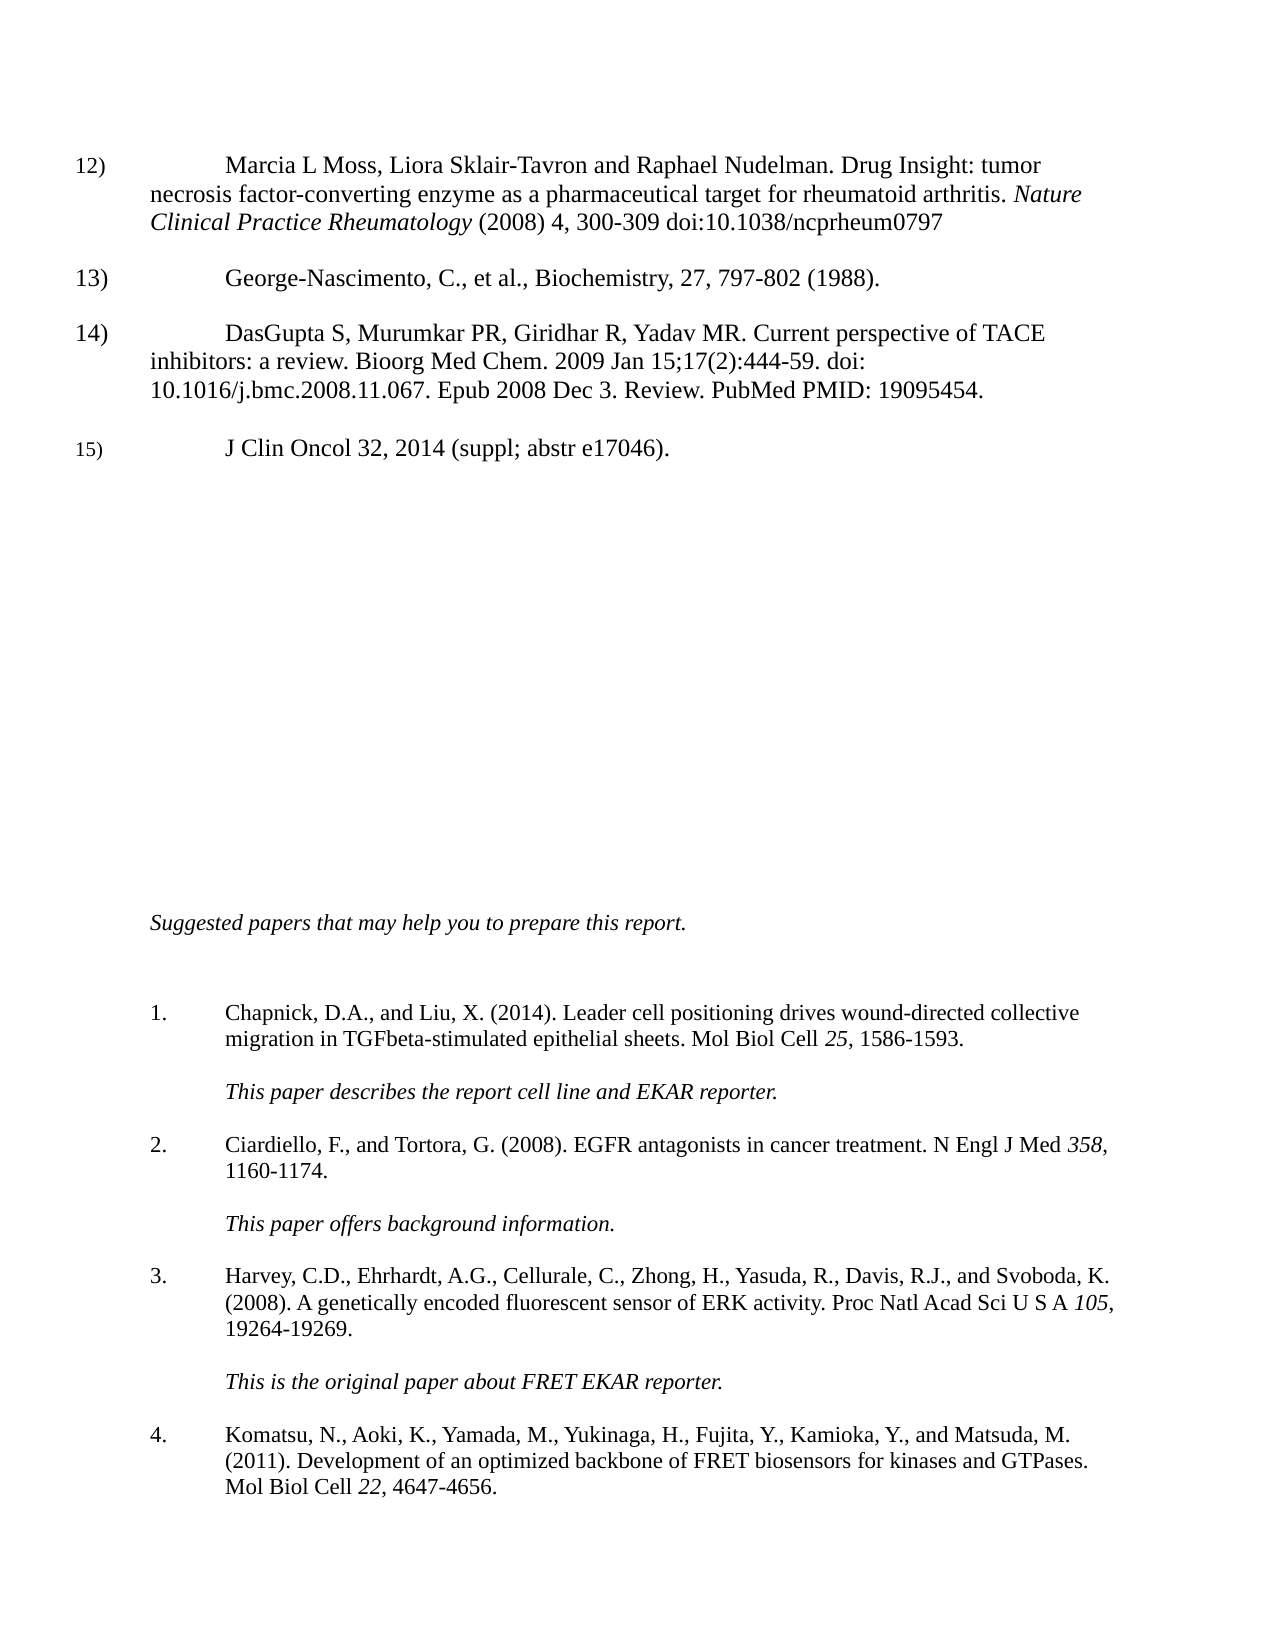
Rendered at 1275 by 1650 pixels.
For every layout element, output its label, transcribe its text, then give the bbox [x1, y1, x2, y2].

text [1-6] [150, 954, 1125, 981]
text This paper describes the report cell line and EKAR reporter. [150, 1078, 1125, 1104]
list Marcia L Moss, Liora Sklair-Tavron and Raphael Nudelman. Drug Insight: tumor necrosis factor-converting enzyme as a pharmaceutical target for rheumatoid arthritis. Nature Clinical Practice Rheumatology (2008) 4, 300-309 doi:10.1038/ncprheum0797 [75, 150, 1125, 236]
text This paper offers background information. [150, 1210, 1125, 1236]
text 3. Harvey, C.D., Ehrhardt, A.G., Cellurale, C., Zhong, H., Yasuda, R., Davis, R.J., and Svoboda, K. (2008). A genetically encoded fluorescent sensor of ERK activity. Proc Natl Acad Sci U S A 105, 19264-19269. [150, 1262, 1125, 1342]
text Suggested papers that may help you to prepare this report. [150, 909, 1125, 936]
text This is the original paper about FRET EKAR reporter. [225, 1368, 1125, 1394]
text 4. Komatsu, N., Aoki, K., Yamada, M., Yukinaga, H., Fujita, Y., Kamioka, Y., and Matsuda, M. (2011). Development of an optimized backbone of FRET biosensors for kinases and GTPases. Mol Biol Cell 22, 4647-4656. [150, 1421, 1125, 1500]
text 2. Ciardiello, F., and Tortora, G. (2008). EGFR antagonists in cancer treatment. N Engl J Med 358, 1160-1174. [150, 1131, 1125, 1183]
list George-Nascimento, C., et al., Biochemistry, 27, 797-802 (1988). [75, 263, 1125, 291]
text 1. Chapnick, D.A., and Liu, X. (2014). Leader cell positioning drives wound-directed collective migration in TGFbeta-stimulated epithelial sheets. Mol Biol Cell 25, 1586-1593. [150, 999, 1125, 1052]
list J Clin Oncol 32, 2014 (suppl; abstr e17046). [75, 433, 1125, 461]
list DasGupta S, Murumkar PR, Giridhar R, Yadav MR. Current perspective of TACE inhibitors: a review. Bioorg Med Chem. 2009 Jan 15;17(2):444-59. doi: 10.1016/j.bmc.2008.11.067. Epub 2008 Dec 3. Review. PubMed PMID: 19095454. [75, 318, 1125, 404]
